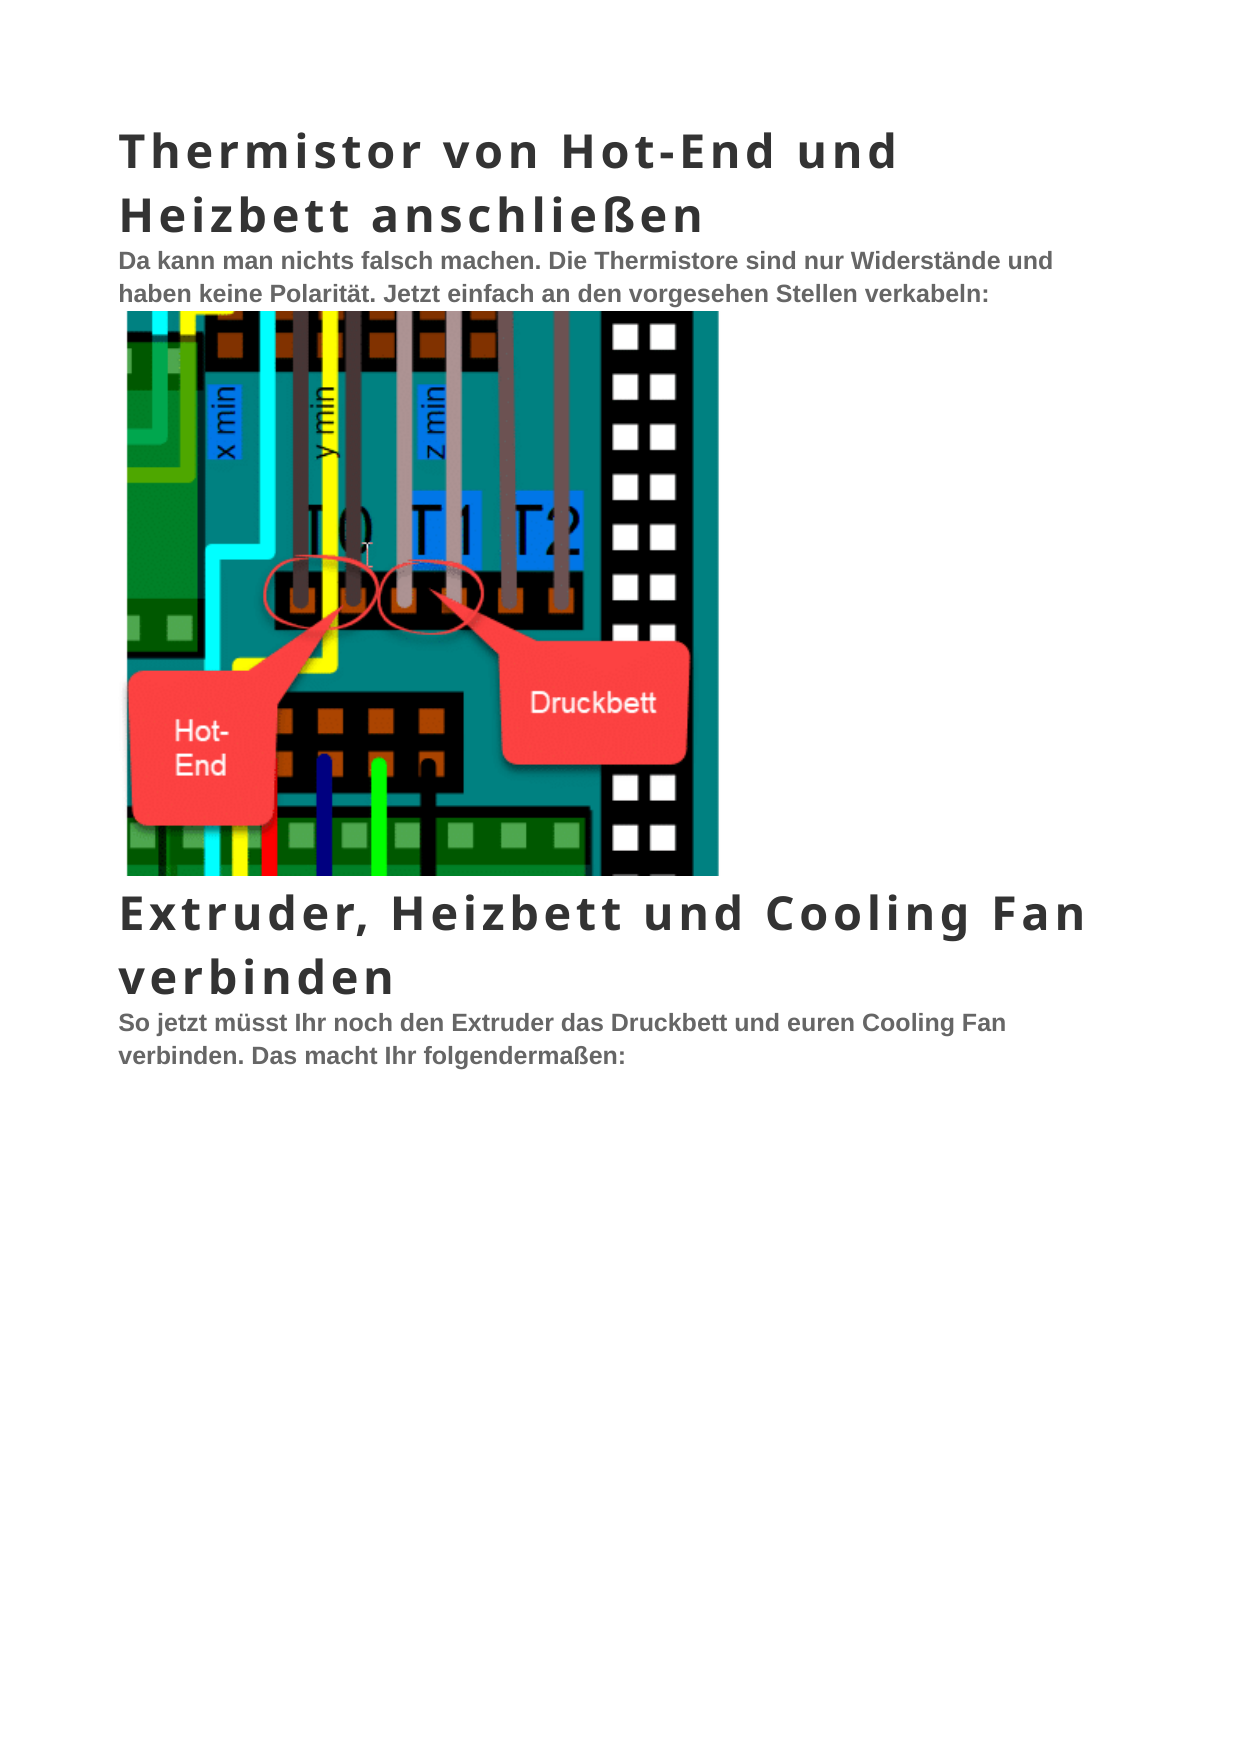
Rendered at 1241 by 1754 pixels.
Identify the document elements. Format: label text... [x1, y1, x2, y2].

text Da kann man nichts falsch machen. Die Thermistore sind nur Widerstände und haben keine Polarität. Jetzt einfach an den vorgesehen Stellen verkabeln: [118, 246, 1122, 876]
subtitle Extruder, Heizbett und Cooling Fan verbinden [118, 880, 1122, 1008]
text So jetzt müsst Ihr noch den Extruder das Druckbett und euren Cooling Fan verbinden. Das macht Ihr folgendermaßen: [118, 1008, 1122, 1070]
subtitle Thermistor von Hot-End und Heizbett anschließen [118, 118, 1122, 246]
picture [118, 311, 754, 876]
